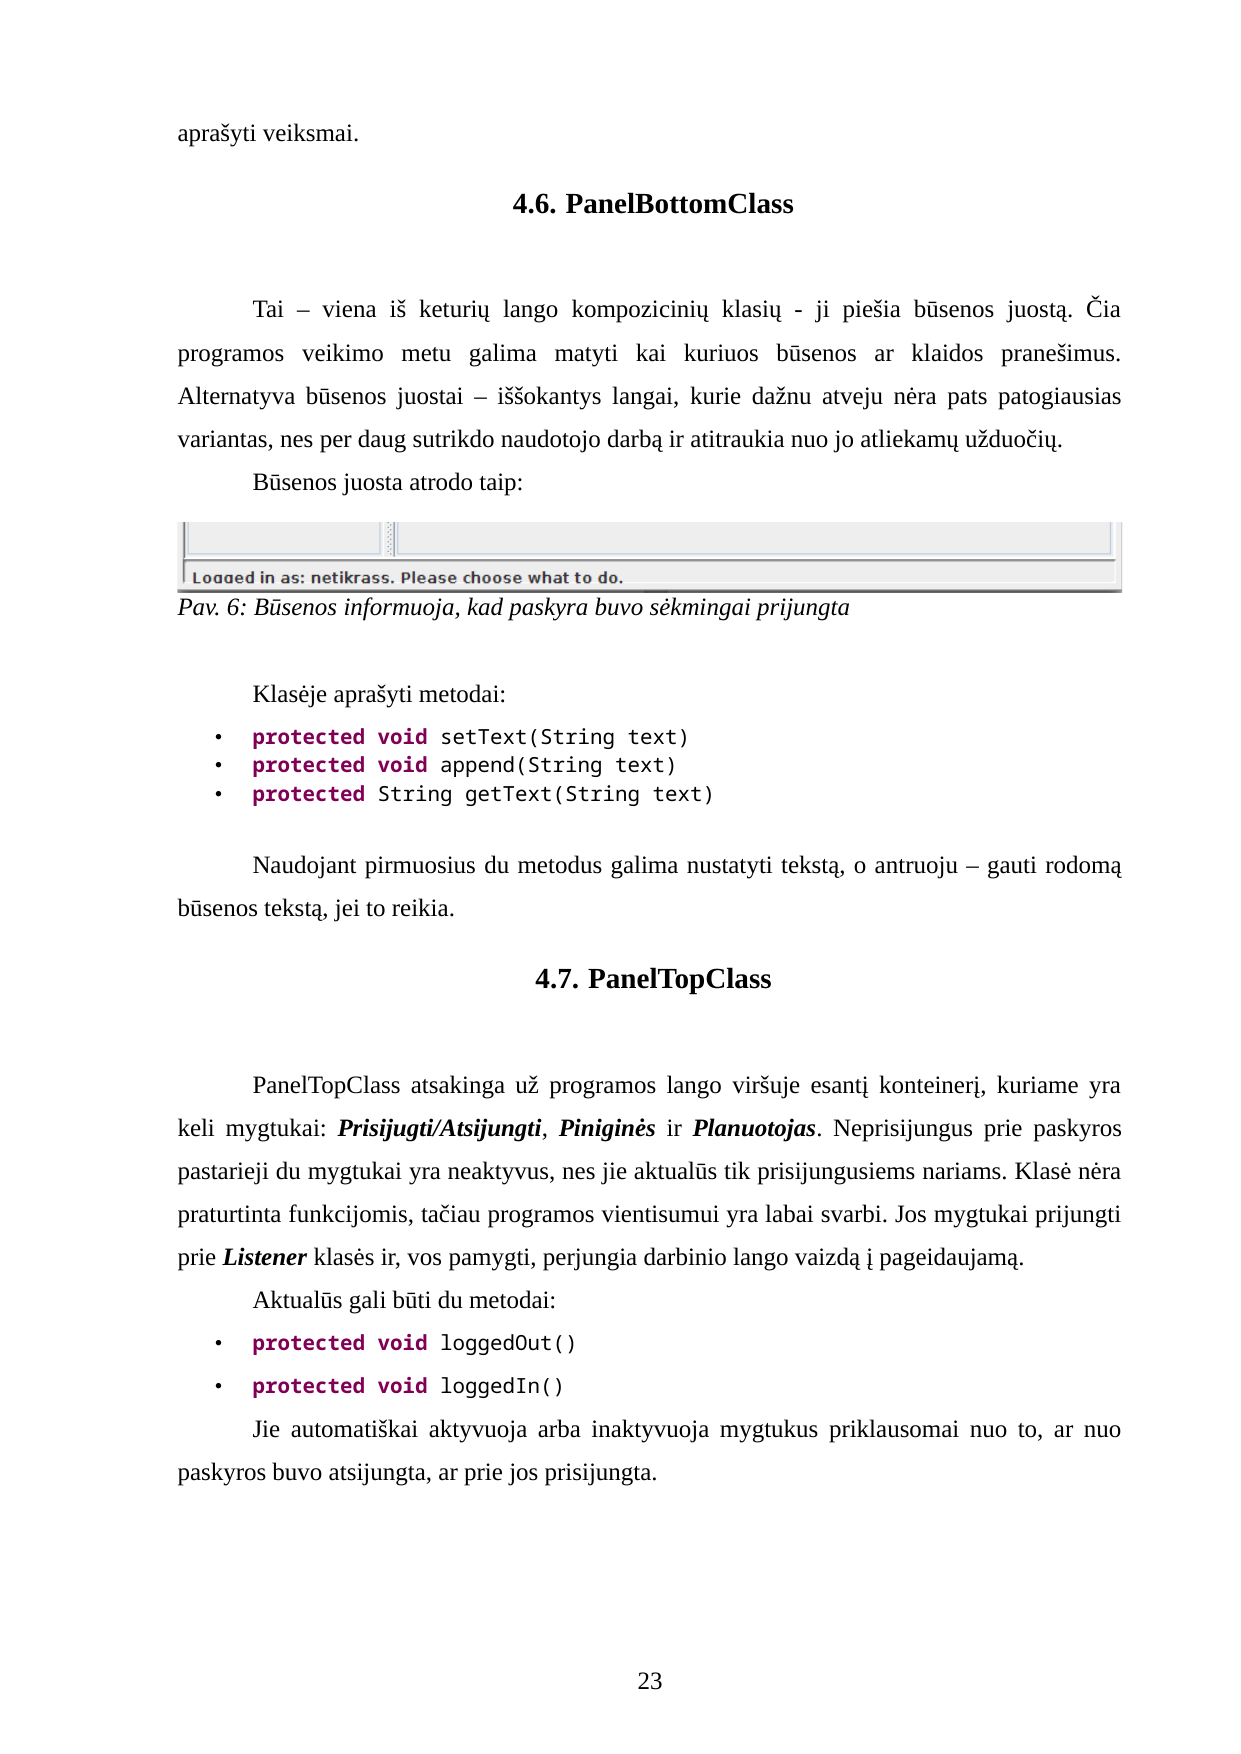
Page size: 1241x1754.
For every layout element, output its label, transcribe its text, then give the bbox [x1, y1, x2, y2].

list protected String getText(String text) [215, 779, 1122, 807]
subtitle PanelTopClass [177, 961, 1122, 995]
text Tai – viena iš keturių lango kompozicinių klasių - ji piešia būsenos juostą. Čia programos veikimo metu galima matyti kai kuriuos būsenos ar klaidos pranešimus. Alternatyva būsenos juostai – iššokantys langai, kurie dažnu atveju nėra pats patogiausias variantas, nes per daug sutrikdo naudotojo darbą ir atitraukia nuo jo atliekamų užduočių. [177, 294, 1122, 453]
list protected void append(String text) [215, 750, 1122, 779]
list protected void loggedOut() [215, 1328, 1122, 1357]
list protected void setText(String text) [215, 722, 1122, 750]
subtitle PanelBottomClass [177, 186, 1122, 219]
text aprašyti veiksmai. [177, 118, 1122, 147]
text Pav. 6: Būsenos informuoja, kad paskyra buvo sėkmingai prijungta [177, 593, 1122, 621]
text Būsenos juosta atrodo taip: [177, 467, 1122, 496]
text Aktualūs gali būti du metodai: [177, 1285, 1122, 1314]
text PanelTopClass atsakinga už programos lango viršuje esantį konteinerį, kuriame yra keli mygtukai: Prisijugti/Atsijungti, Piniginės ir Planuotojas. Neprisijungus prie paskyros pastarieji du mygtukai yra neaktyvus, nes jie aktualūs tik prisijungusiems nariams. Klasė nėra praturtinta funkcijomis, tačiau programos vientisumui yra labai svarbi. Jos mygtukai prijungti prie Listener klasės ir, vos pamygti, perjungia darbinio lango vaizdą į pageidaujamą. [177, 1070, 1122, 1271]
text Klasėje aprašyti metodai: [177, 679, 1122, 707]
picture [177, 522, 1123, 593]
text Jie automatiškai aktyvuoja arba inaktyvuoja mygtukus priklausomai nuo to, ar nuo paskyros buvo atsijungta, ar prie jos prisijungta. [177, 1414, 1122, 1486]
list protected void loggedIn() [215, 1371, 1122, 1399]
text Naudojant pirmuosius du metodus galima nustatyti tekstą, o antruoju – gauti rodomą būsenos tekstą, jei to reikia. [177, 850, 1122, 922]
